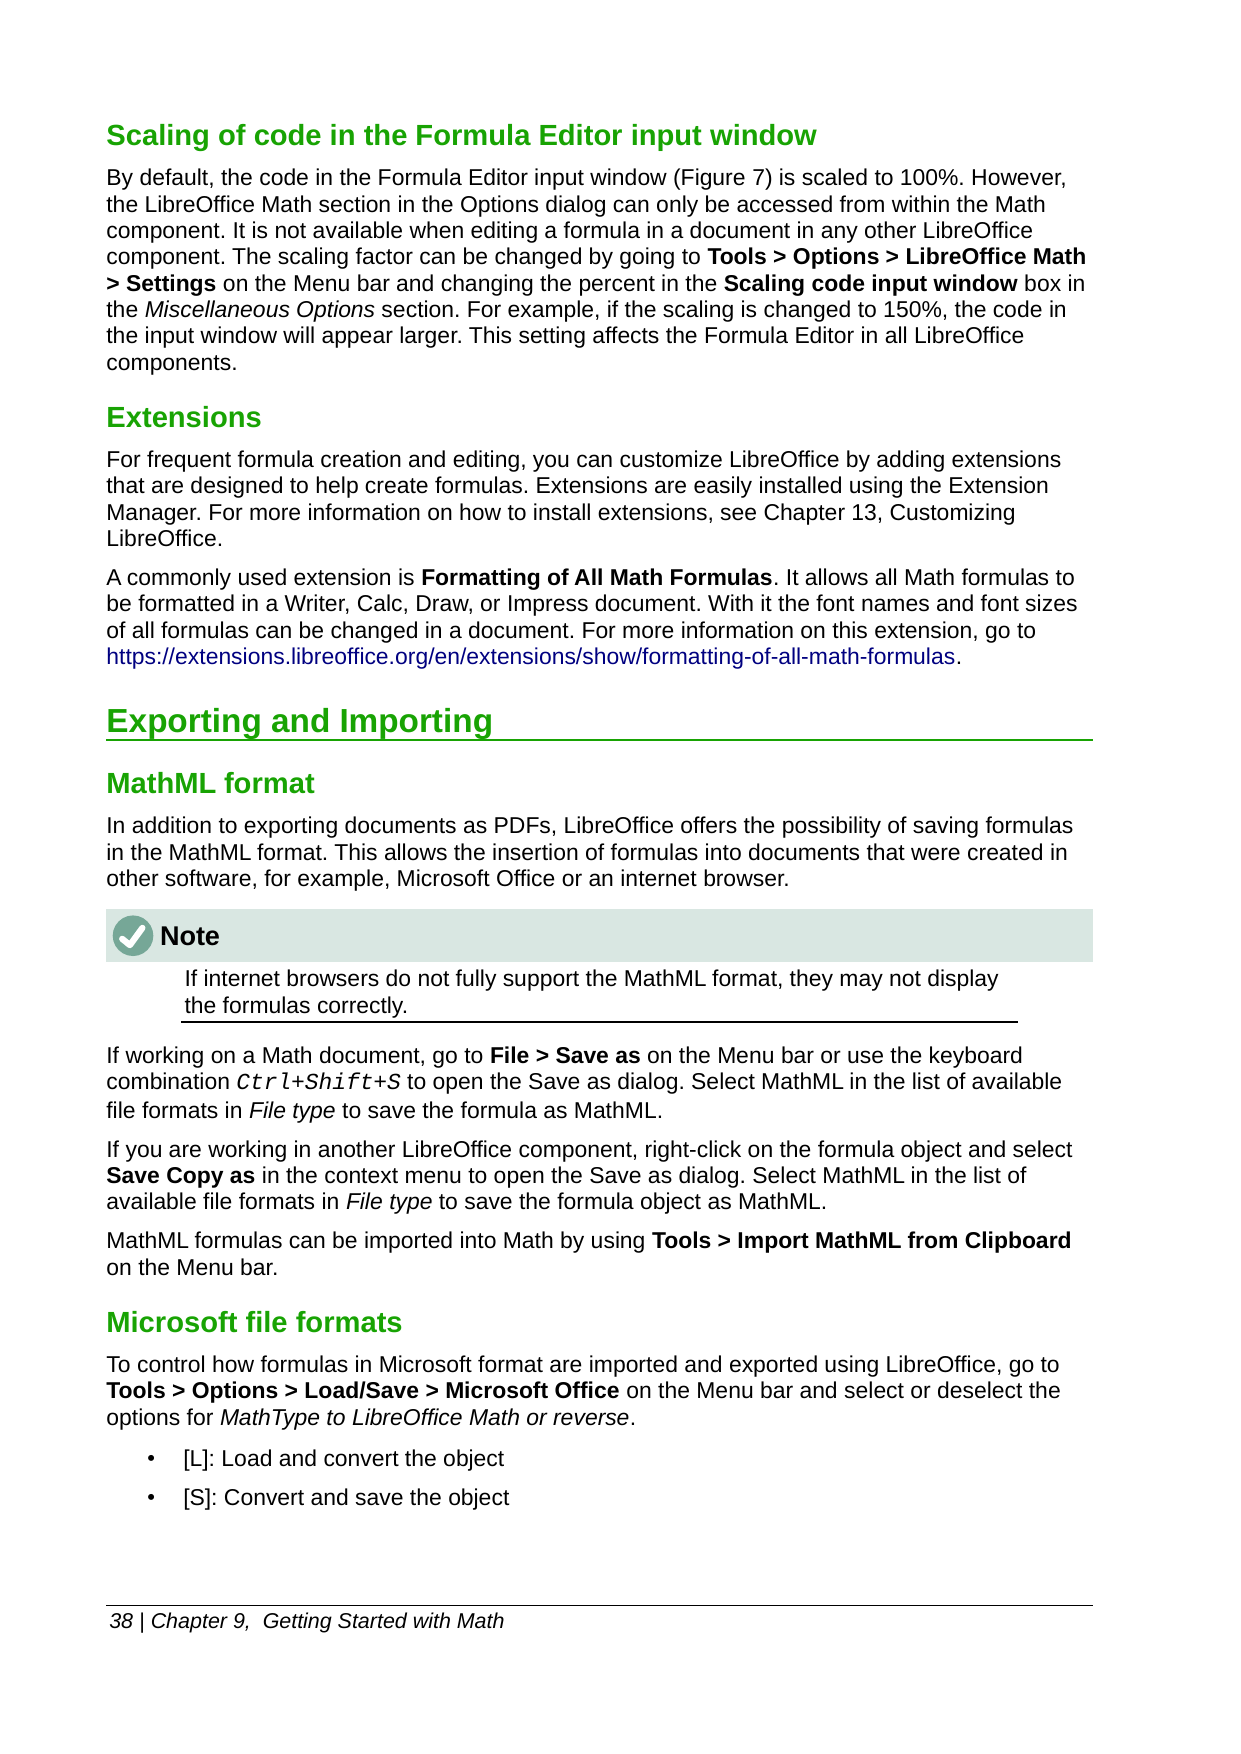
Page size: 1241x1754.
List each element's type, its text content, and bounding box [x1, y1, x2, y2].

list [L]: Load and convert the object [144, 1442, 1093, 1472]
text If internet browsers do not fully support the MathML format, they may not display the formulas correctly. [181, 962, 1018, 1021]
text For frequent formula creation and editing, you can customize LibreOffice by adding extensions that are designed to help create formulas. Extensions are easily installed using the Extension Manager. For more information on how to install extensions, see Chapter 13, Customizing LibreOffice. [106, 446, 1093, 551]
text If you are working in another LibreOffice component, right-click on the formula object and select Save Copy as in the context menu to open the Save as dialog. Select MathML in the list of available file formats in File type to save the formula object as MathML. [106, 1136, 1093, 1214]
text By default, the code in the Formula Editor input window (Figure 7) is scaled to 100%. However, the LibreOffice Math section in the Options dialog can only be accessed from within the Math component. It is not available when editing a formula in a document in any other LibreOffice component. The scaling factor can be changed by going to Tools > Options > LibreOffice Math > Settings on the Menu bar and changing the percent in the Scaling code input window box in the Miscellaneous Options section. For example, if the scaling is changed to 150%, the code in the input window will appear larger. This setting affects the Formula Editor in all LibreOffice components. [106, 164, 1093, 375]
subtitle Scaling of code in the Formula Editor input window [106, 118, 1093, 152]
subtitle Exporting and Importing [106, 701, 1093, 739]
text A commonly used extension is Formatting of All Math Formulas. It allows all Math formulas to be formatted in a Writer, Calc, Draw, or Impress document. With it the font names and font sizes of all formulas can be changed in a document. For more information on this extension, go to https://extensions.libreoffice.org/en/extensions/show/formatting-of-all-math-formulas. [106, 564, 1093, 669]
subtitle Note [106, 909, 1093, 962]
text If working on a Math document, go to File > Save as on the Menu bar or use the keyboard combination Ctrl+Shift+S to open the Save as dialog. Select MathML in the list of available file formats in File type to save the formula as MathML. [106, 1042, 1093, 1123]
list [S]: Convert and save the object [144, 1481, 1093, 1513]
text In addition to exporting documents as PDFs, LibreOffice offers the possibility of saving formulas in the MathML format. This allows the insertion of formulas into documents that were created in other software, for example, Microsoft Office or an internet browser. [106, 812, 1093, 891]
subtitle Extensions [106, 400, 1093, 433]
text MathML formulas can be imported into Math by using Tools > Import MathML from Clipboard on the Menu bar. [106, 1227, 1093, 1280]
subtitle Microsoft file formats [106, 1305, 1093, 1338]
text To control how formulas in Microsoft format are imported and exported using LibreOffice, go to Tools > Options > Load/Save > Microsoft Office on the Menu bar and select or deselect the options for MathType to LibreOffice Math or reverse. [106, 1351, 1093, 1430]
subtitle MathML format [106, 766, 1093, 800]
